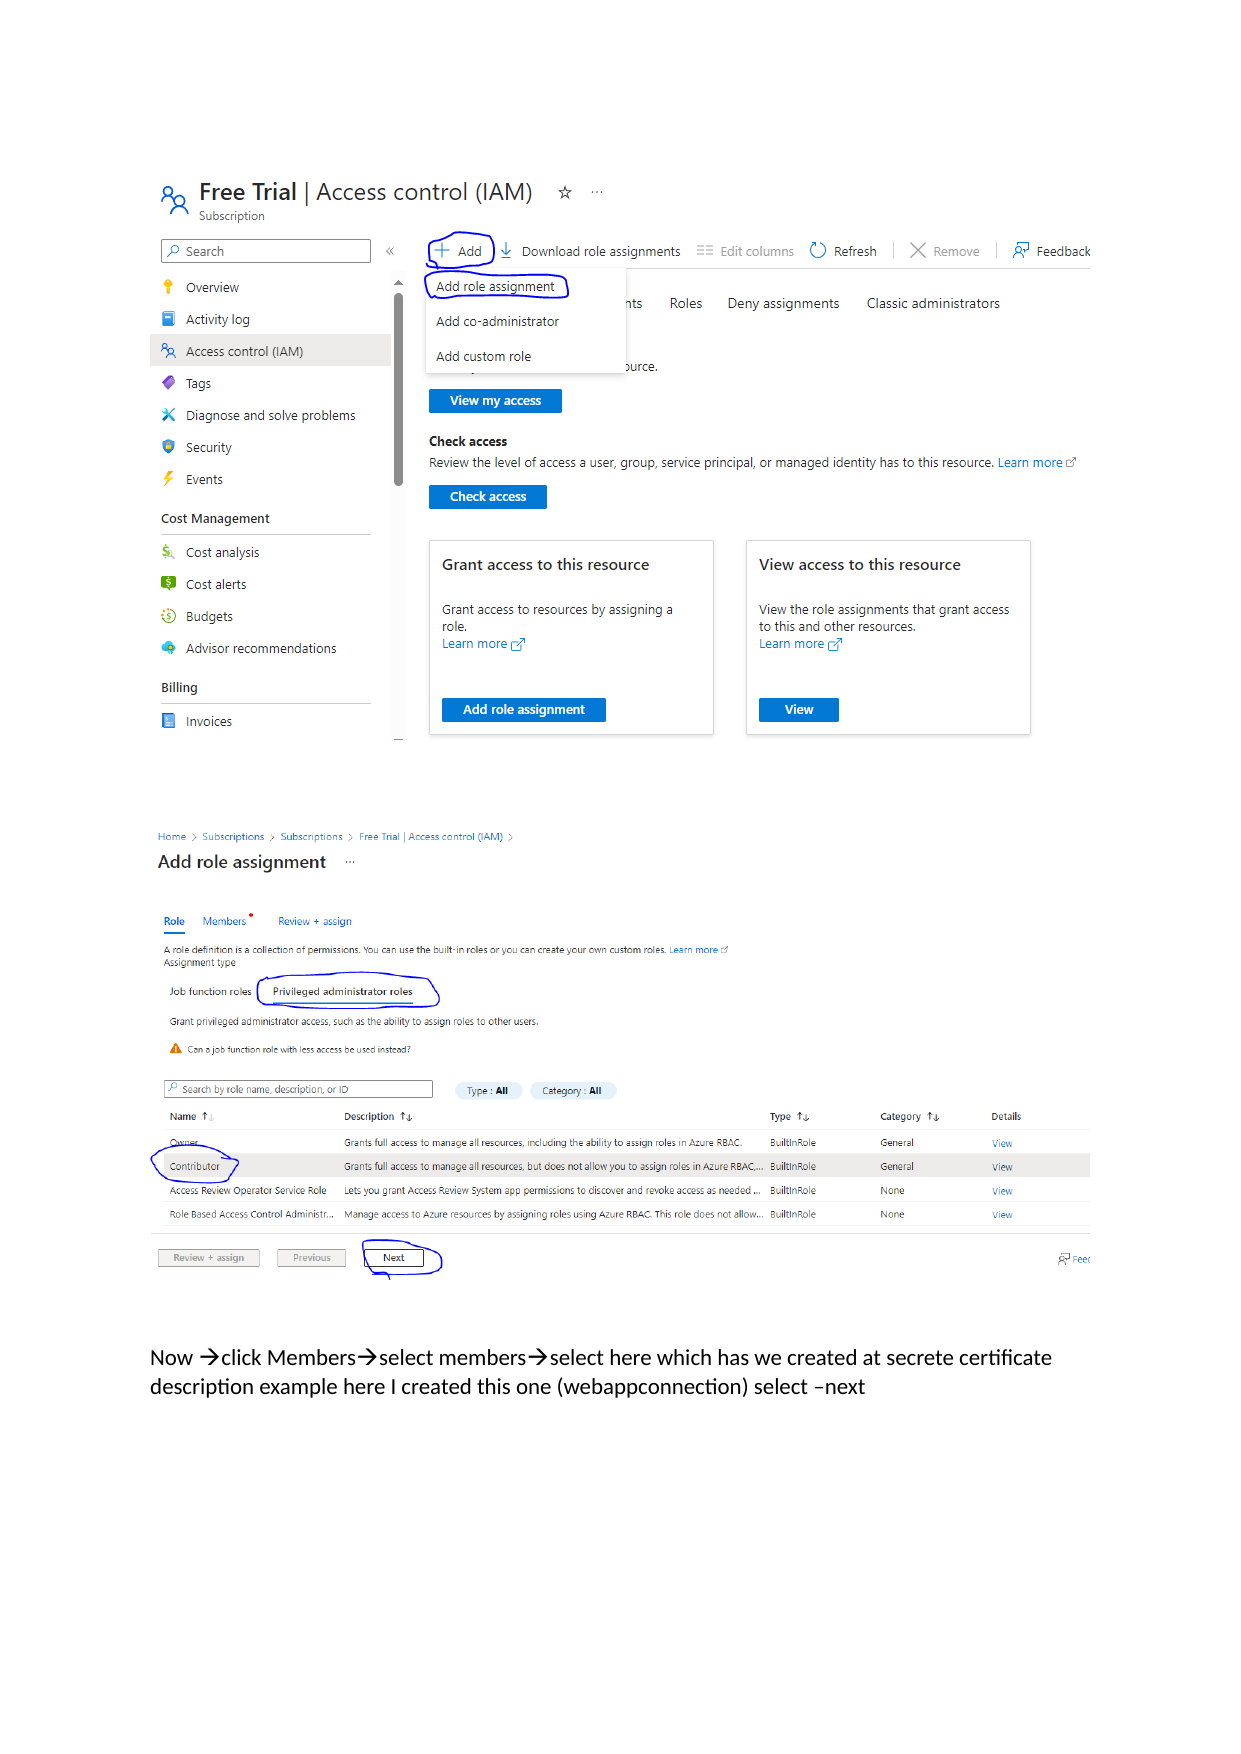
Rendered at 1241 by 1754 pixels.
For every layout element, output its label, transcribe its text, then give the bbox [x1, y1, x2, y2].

text Now click Membersselect membersselect here which has we created at secrete certificate description example here I created this one (webappconnection) select –next [150, 1343, 1090, 1400]
